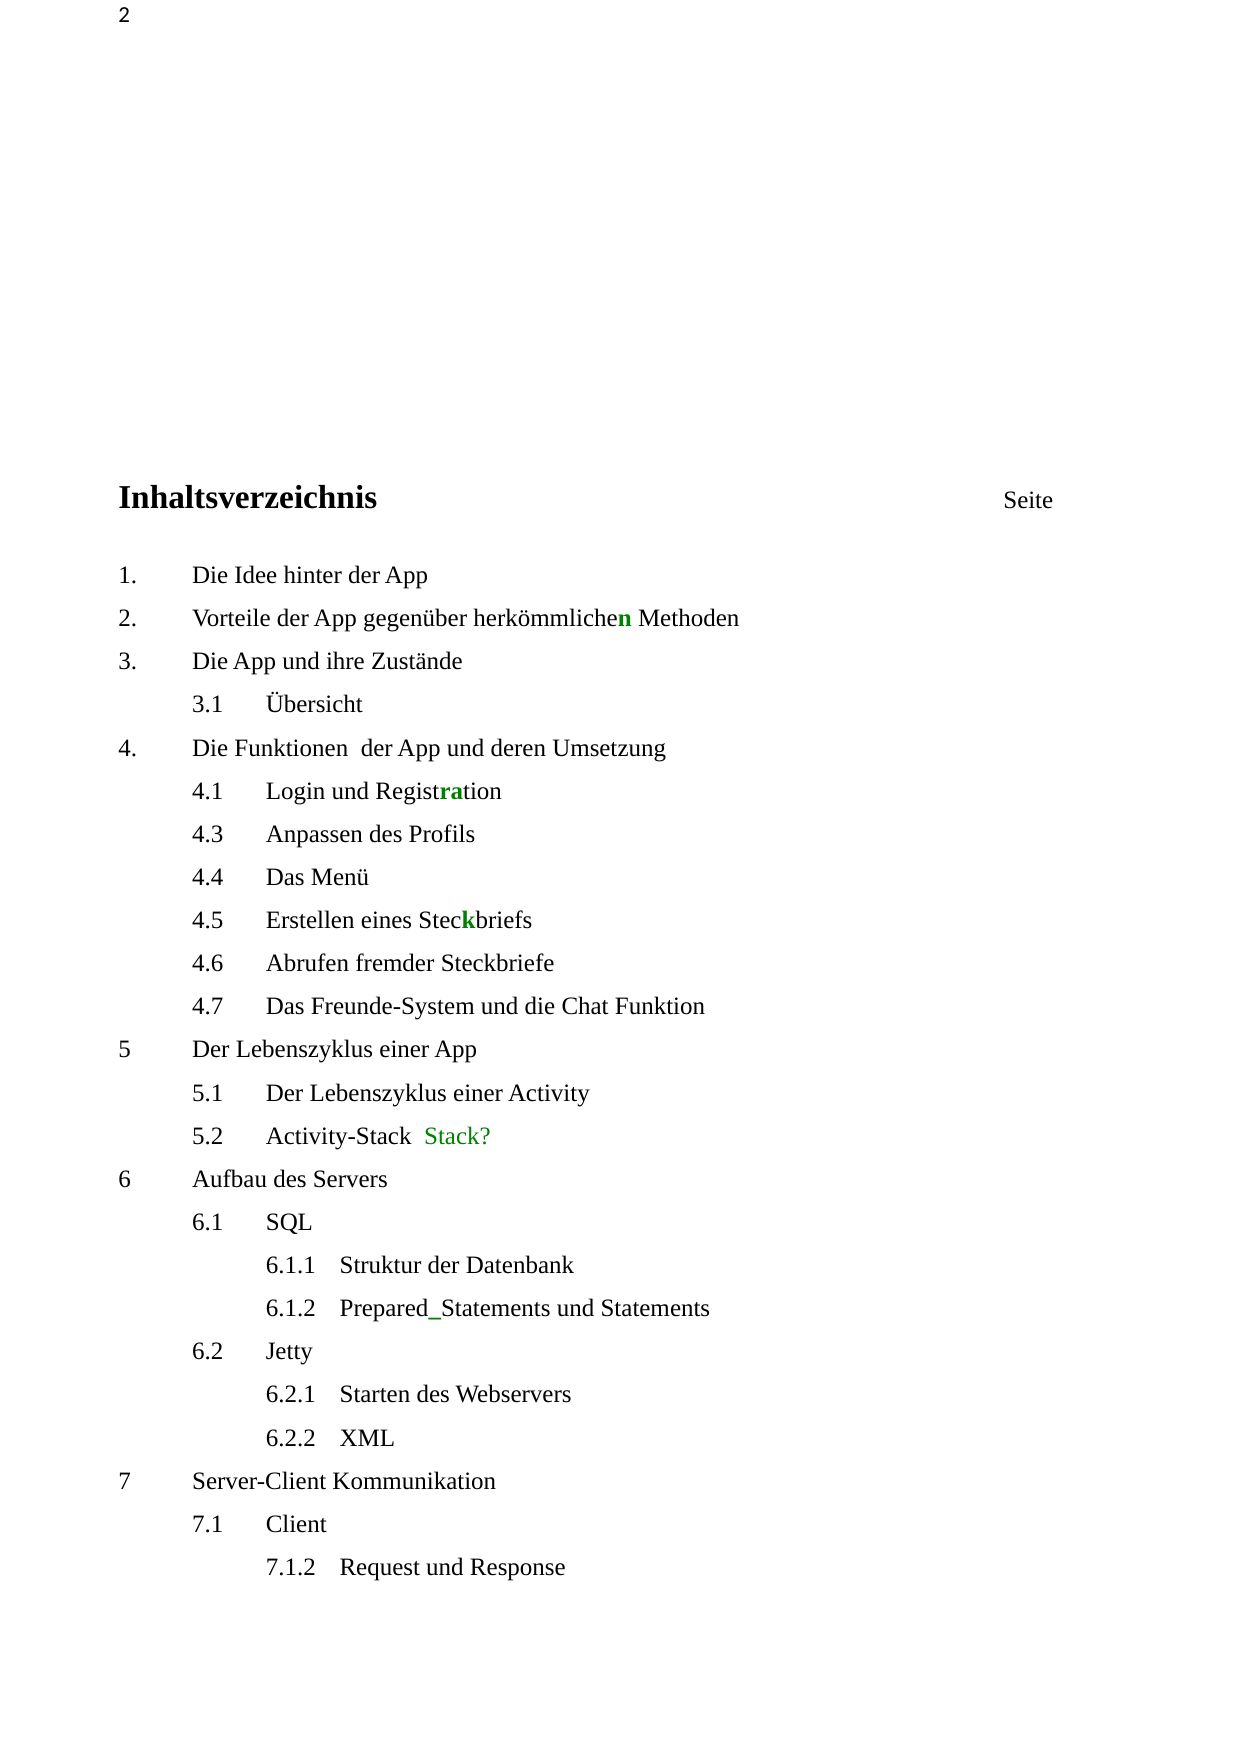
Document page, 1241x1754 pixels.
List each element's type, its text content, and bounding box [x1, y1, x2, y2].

text 4. Die Funktionen der App und deren Umsetzung [118, 733, 1092, 761]
text 6.1.2 Prepared_Statements und Statements [192, 1293, 1092, 1322]
text 6.1 SQL [118, 1207, 1092, 1236]
text 6.1.1 Struktur der Datenbank [192, 1250, 1092, 1279]
text 6.2.2 XML [192, 1423, 1092, 1451]
text 3.1 Übersicht [118, 689, 1092, 718]
text 5.1 Der Lebenszyklus einer Activity [118, 1078, 1092, 1106]
text 6.2 Jetty [118, 1336, 1092, 1365]
text 2. Vorteile der App gegenüber herkömmlichen Methoden [118, 603, 1092, 632]
text 1. Die Idee hinter der App [118, 560, 1092, 589]
text 4.6 Abrufen fremder Steckbriefe [118, 948, 1092, 977]
text 7.1.2 Request und Response [192, 1552, 1092, 1581]
text 4.7 Das Freunde-System und die Chat Funktion [118, 991, 1092, 1020]
text 7 Server-Client Kommunikation [118, 1466, 1092, 1494]
text 3. Die App und ihre Zustände [118, 646, 1092, 675]
text 4.4 Das Menü [118, 862, 1092, 891]
text 6.2.1 Starten des Webservers [192, 1379, 1092, 1408]
text 4.5 Erstellen eines Steckbriefs [118, 905, 1092, 934]
text 5.2 Activity-Stack Stack? [118, 1121, 1092, 1149]
text 5 Der Lebenszyklus einer App [118, 1034, 1092, 1063]
text Inhaltsverzeichnis Seite [118, 478, 1092, 516]
text 4.3 Anpassen des Profils [118, 819, 1092, 848]
text 7.1 Client [118, 1509, 1092, 1538]
text 4.1 Login und Registration [118, 776, 1092, 804]
text 6 Aufbau des Servers [118, 1164, 1092, 1193]
